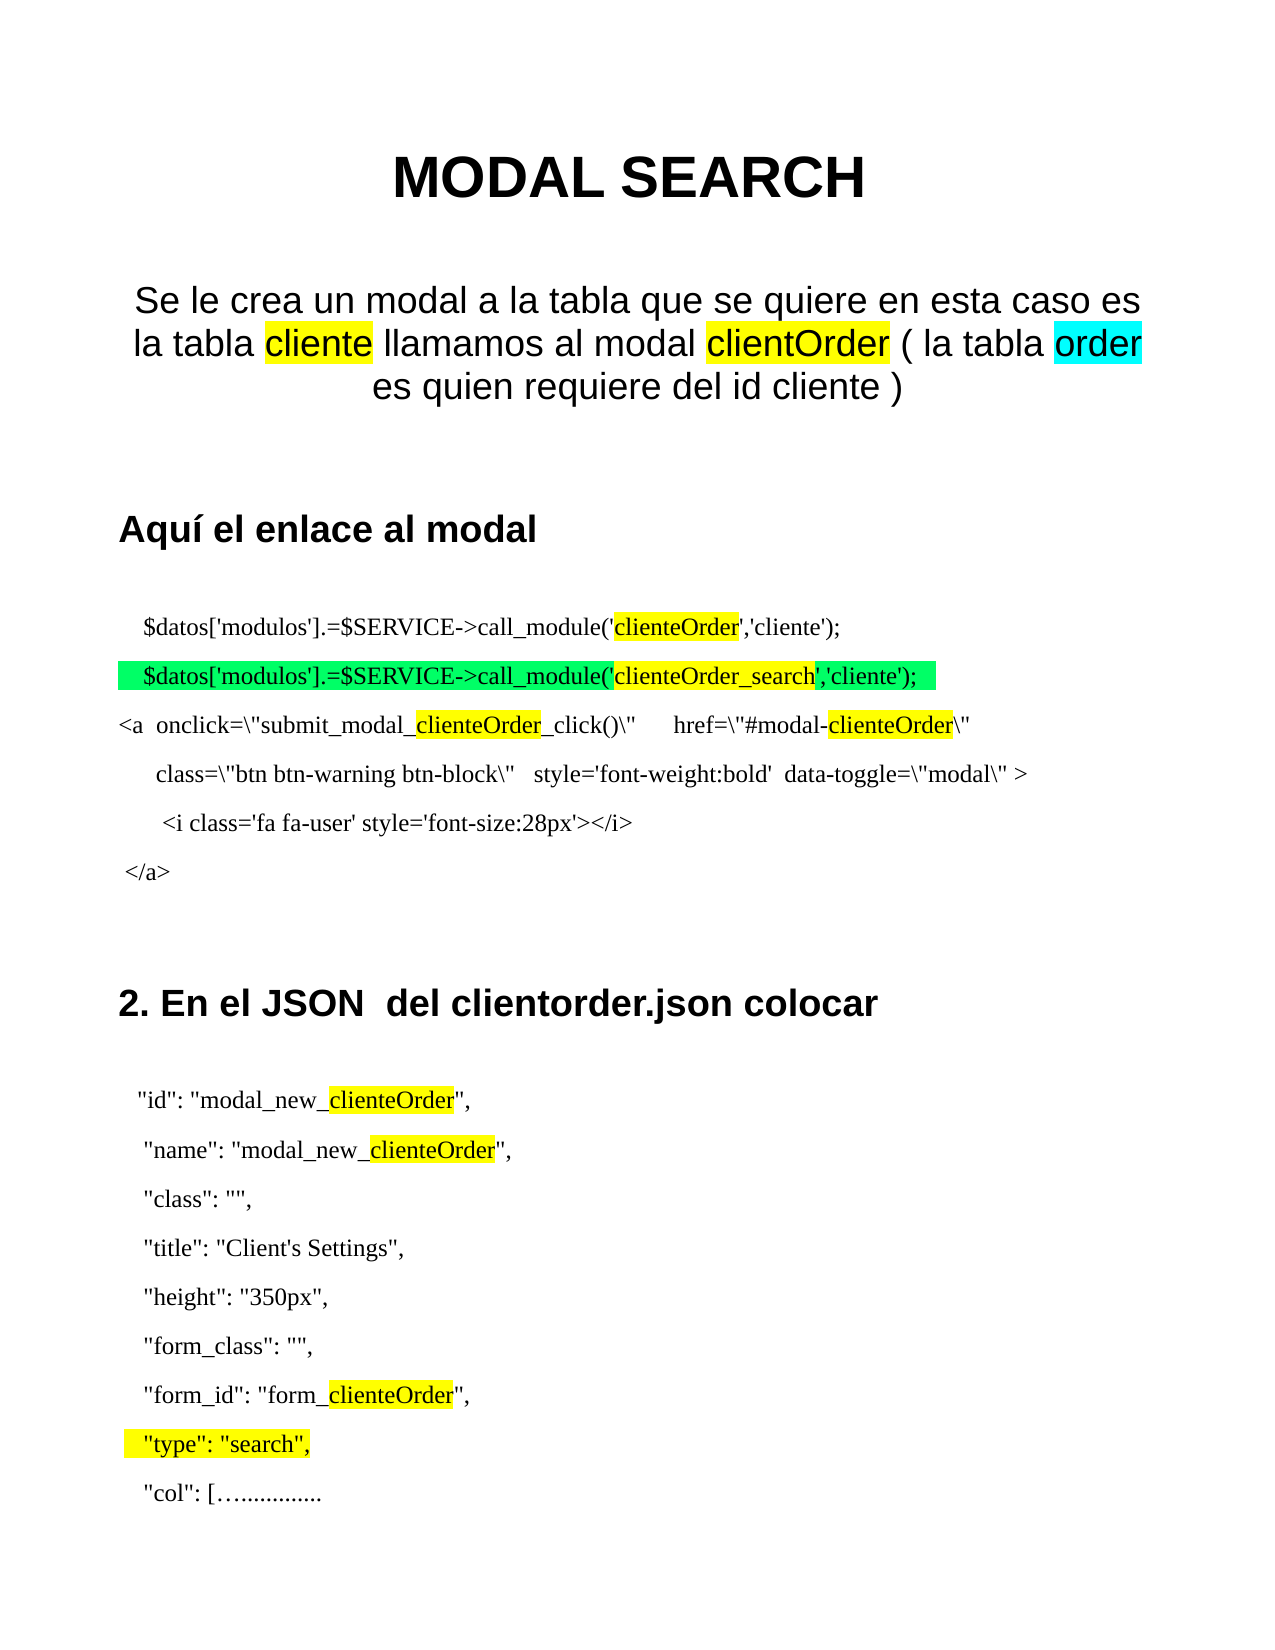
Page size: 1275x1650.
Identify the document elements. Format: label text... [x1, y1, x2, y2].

text $datos['modulos'].=$SERVICE->call_module('clienteOrder','cliente'); [118, 612, 1157, 641]
text "title": "Client's Settings", [118, 1233, 1157, 1262]
text "form_class": "", [118, 1331, 1157, 1360]
text "height": "350px", [118, 1282, 1157, 1311]
text $datos['modulos'].=$SERVICE->call_module('clienteOrder_search','cliente'); [118, 661, 1157, 690]
text "name": "modal_new_clienteOrder", [118, 1135, 1157, 1163]
text "form_id": "form_clienteOrder", [118, 1380, 1157, 1409]
title MODAL SEARCH [118, 143, 1157, 210]
text "class": "", [118, 1184, 1157, 1212]
text <i class='fa fa-user' style='font-size:28px'></i> [118, 808, 1157, 837]
subtitle Se le crea un modal a la tabla que se quiere en esta caso es la tabla cliente llamamos al modal clientOrder ( la tabla order es quien requiere del id cliente ) [118, 278, 1157, 407]
text <a onclick=\"submit_modal_clienteOrder_click()\" href=\"#modal-clienteOrder\" [118, 710, 1157, 739]
text "col": […............. [118, 1478, 1157, 1507]
subtitle 2. En el JSON del clientorder.json colocar [118, 980, 1157, 1024]
text class=\"btn btn-warning btn-block\" style='font-weight:bold' data-toggle=\"modal\" > [118, 759, 1157, 788]
text "type": "search", [118, 1429, 1157, 1458]
text </a> [118, 857, 1157, 886]
subtitle Aquí el enlace al modal [118, 507, 1157, 550]
text "id": "modal_new_clienteOrder", [118, 1086, 1157, 1114]
